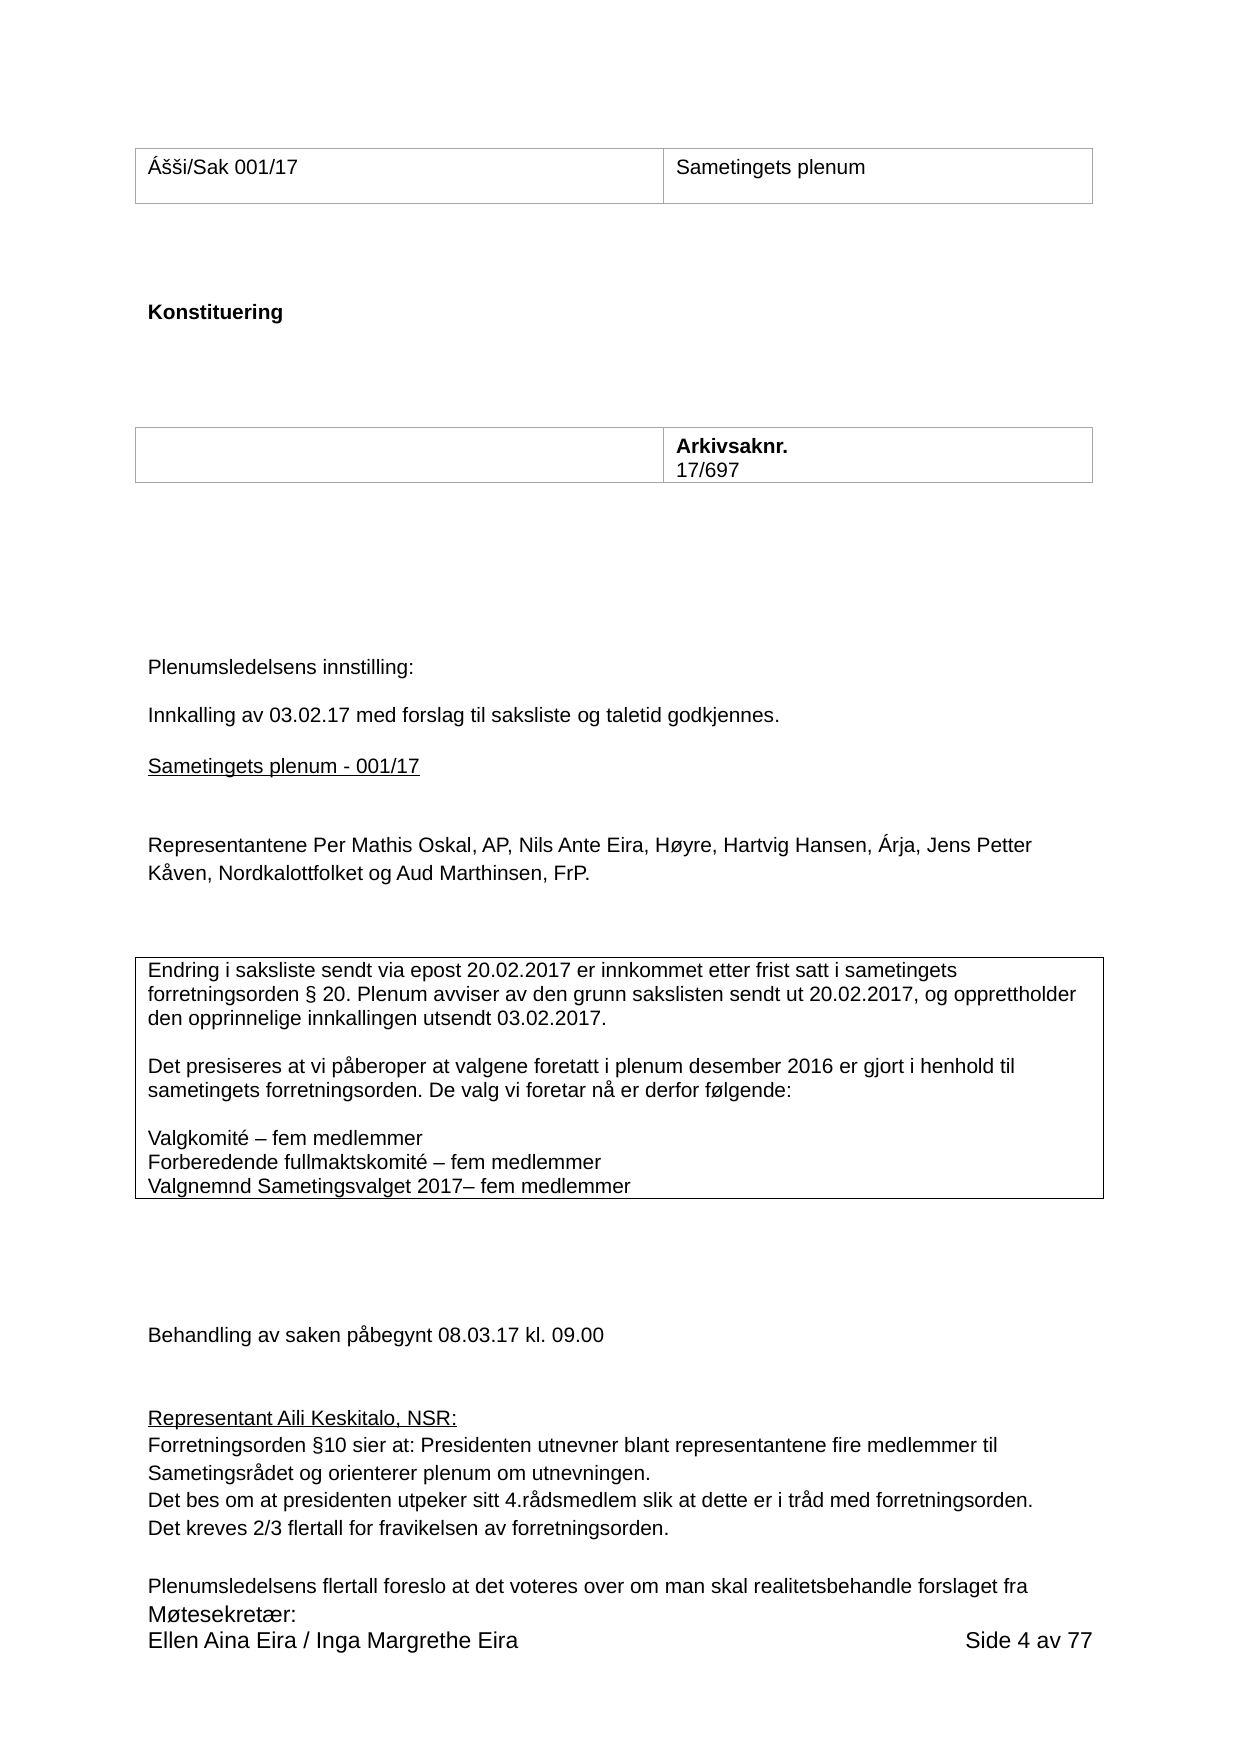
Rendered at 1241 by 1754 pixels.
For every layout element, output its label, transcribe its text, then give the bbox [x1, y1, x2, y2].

table_header [136, 555, 159, 627]
text Sametingets plenum - 001/17 [148, 754, 1093, 808]
table_header [136, 428, 663, 482]
text Representantene Per Mathis Oskal, AP, Nils Ante Eira, Høyre, Hartvig Hansen, Árja, Jens Petter Kåven, Nordkalottfolket og Aud Marthinsen, FrP. [148, 833, 1093, 884]
table_header Endring i saksliste sendt via epost 20.02.2017 er innkommet etter frist satt i sametingets forretningsorden § 20. Plenum avviser av den grunn sakslisten sendt ut 20.02.2017, og opprettholder den opprinnelige innkallingen utsendt 03.02.2017. Det presiseres at vi påberoper at valgene foretatt i plenum desember 2016 er gjort i henhold til sametingets forretningsorden. De valg vi foretar nå er derfor følgende: Valgkomité – fem medlemmer Forberedende fullmaktskomité – fem medlemmer Valgnemnd Sametingsvalget 2017– fem medlemmer [136, 958, 1103, 1198]
table_header Plenumsledelsens innstilling: Innkalling av 03.02.17 med forslag til saksliste og taletid godkjennes. [136, 655, 791, 727]
table_cell [664, 483, 1092, 507]
table_header Ášši/Sak 001/17 [136, 149, 663, 202]
table_header Sametingets plenum [664, 149, 1092, 202]
text Konstituering [148, 300, 1093, 324]
table_header Behandling av saken påbegynt 08.03.17 kl. 09.00 Representant Aili Keskitalo, NSR: Forretningsorden §10 sier at: Presidenten utnevner blant representantene fire medlemmer til Sametingsrådet og orienterer plenum om utnevningen. Det bes om at presidenten utpeker sitt 4.rådsmedlem slik at dette er i tråd med forretningsorden. Det kreves 2/3 flertall for fravikelsen av forretningsorden. Plenumsledelsens flertall foreslo at det voteres over om man skal realitetsbehandle forslaget fra [136, 1323, 1104, 1598]
table_cell [136, 483, 664, 507]
table_header Arkivsaknr. 17/697 [664, 428, 1092, 482]
